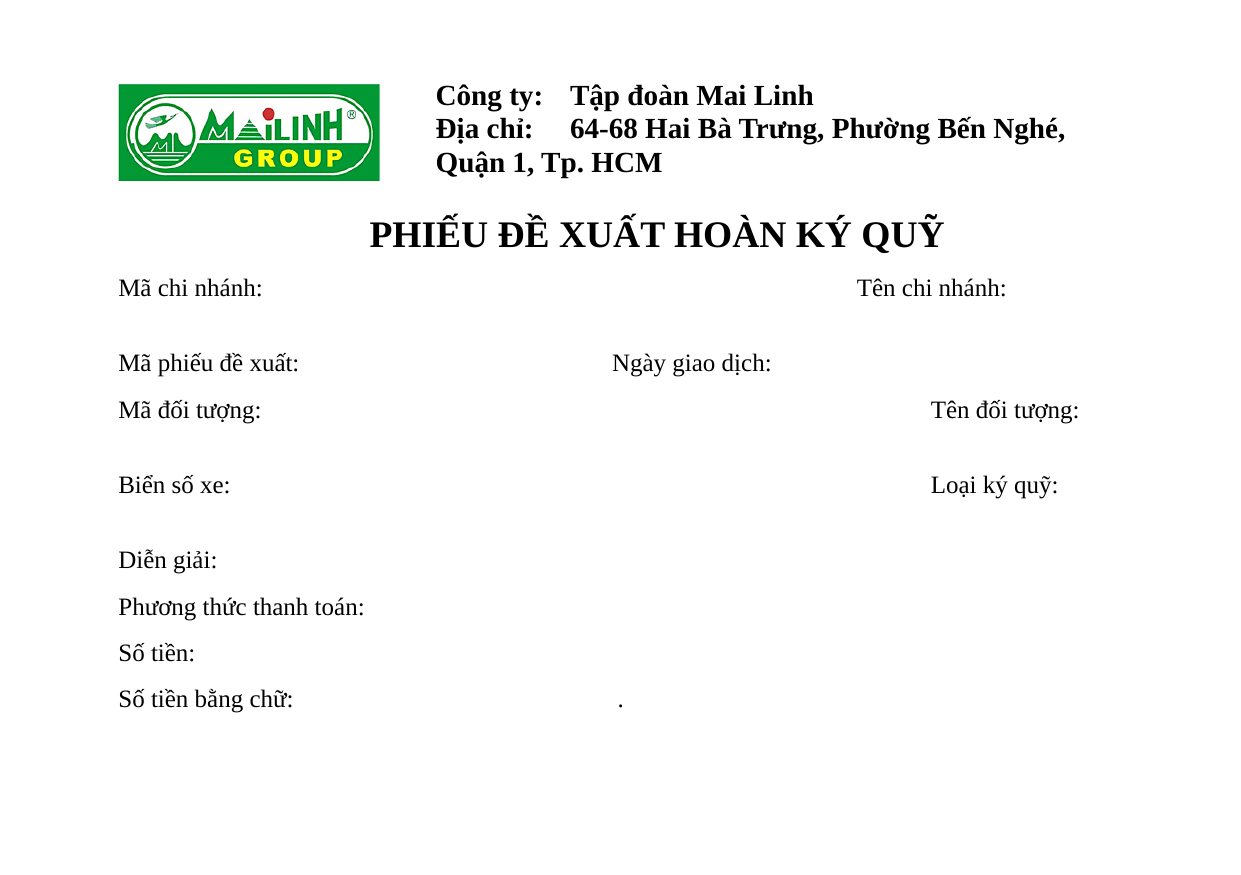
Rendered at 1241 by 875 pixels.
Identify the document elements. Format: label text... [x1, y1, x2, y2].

text Mã chi nhánh: <o.chinhanh_id and o.chinhanh_id.code or ''> Tên chi nhánh: <o.chinhanh_id and o.chinhanh_id.name or ''> [118, 273, 1122, 331]
text Mã đối tượng: <o.partner_id and o.partner_id.ma_doi_tuong or ''> Tên đối tượng: <o.partner_id and o.partner_id.name or ''> [118, 395, 1122, 452]
text Biển số xe: <o.bien_so_xe_id and o.bien_so_xe_id.name or ''> Loại ký quỹ: <o.loai_kyquy_id and o.loai_kyquy_id.name or ''> [118, 470, 1122, 527]
text Số tiền bằng chữ: <convert(get_sotien())>. [118, 684, 1122, 713]
text Mã phiếu đề xuất: <o.name> Ngày giao dịch: <get_ngay()> [118, 348, 1122, 377]
text Diễn giải: <get_diengiai()> [118, 545, 1122, 574]
text Địa chỉ: 64-68 Hai Bà Trưng, Phường Bến Nghé, Quận 1, Tp. HCM [380, 112, 1122, 179]
text PHIẾU ĐỀ XUẤT HOÀN KÝ QUỸ [118, 212, 1122, 255]
picture [118, 84, 380, 181]
text Công ty: Tập đoàn Mai Linh [118, 78, 1122, 112]
text Số tiền: <convert_amount(get_sotien())> [118, 638, 1122, 667]
text Phương thức thanh toán: <get_phuongthuc_thanhtoan()> [118, 592, 1122, 620]
